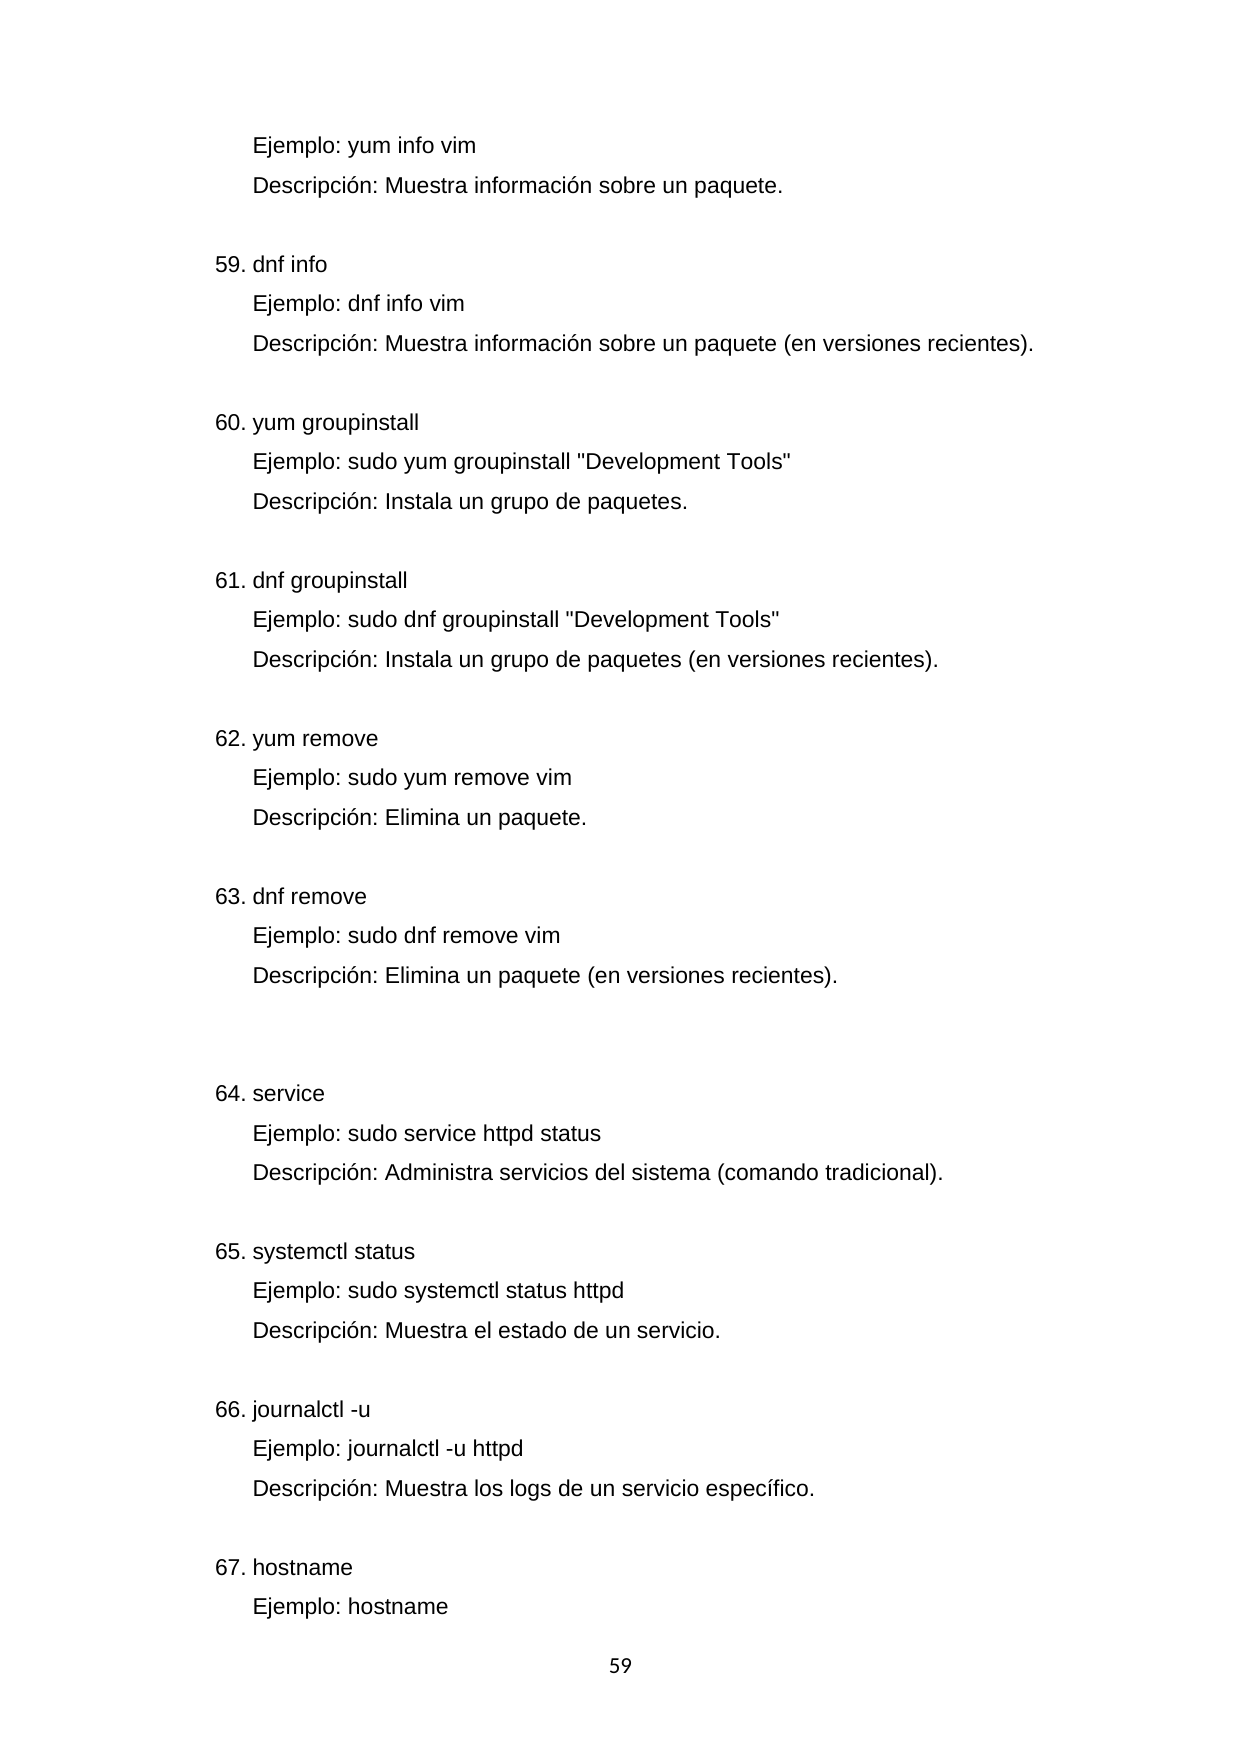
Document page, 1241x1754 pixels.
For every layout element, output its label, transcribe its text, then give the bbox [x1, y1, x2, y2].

list yum info Ejemplo: yum info vim Descripción: Muestra información sobre un paquete. [215, 132, 1063, 238]
list service Ejemplo: sudo service httpd status Descripción: Administra servicios del sistema (comando tradicional). [215, 1080, 1063, 1225]
list yum groupinstall Ejemplo: sudo yum groupinstall "Development Tools" Descripción: Instala un grupo de paquetes. [215, 409, 1063, 554]
list systemctl status Ejemplo: sudo systemctl status httpd Descripción: Muestra el estado de un servicio. [215, 1238, 1063, 1383]
list dnf groupinstall Ejemplo: sudo dnf groupinstall "Development Tools" Descripción: Instala un grupo de paquetes (en versiones recientes). [215, 567, 1063, 712]
list journalctl -u Ejemplo: journalctl -u httpd Descripción: Muestra los logs de un servicio específico. [215, 1396, 1063, 1541]
list dnf remove Ejemplo: sudo dnf remove vim Descripción: Elimina un paquete (en versiones recientes). [215, 883, 1063, 1067]
list yum remove Ejemplo: sudo yum remove vim Descripción: Elimina un paquete. [215, 725, 1063, 869]
list dnf info Ejemplo: dnf info vim Descripción: Muestra información sobre un paquete (en versiones recientes). [215, 251, 1063, 396]
list hostname Ejemplo: hostname [215, 1554, 1063, 1619]
